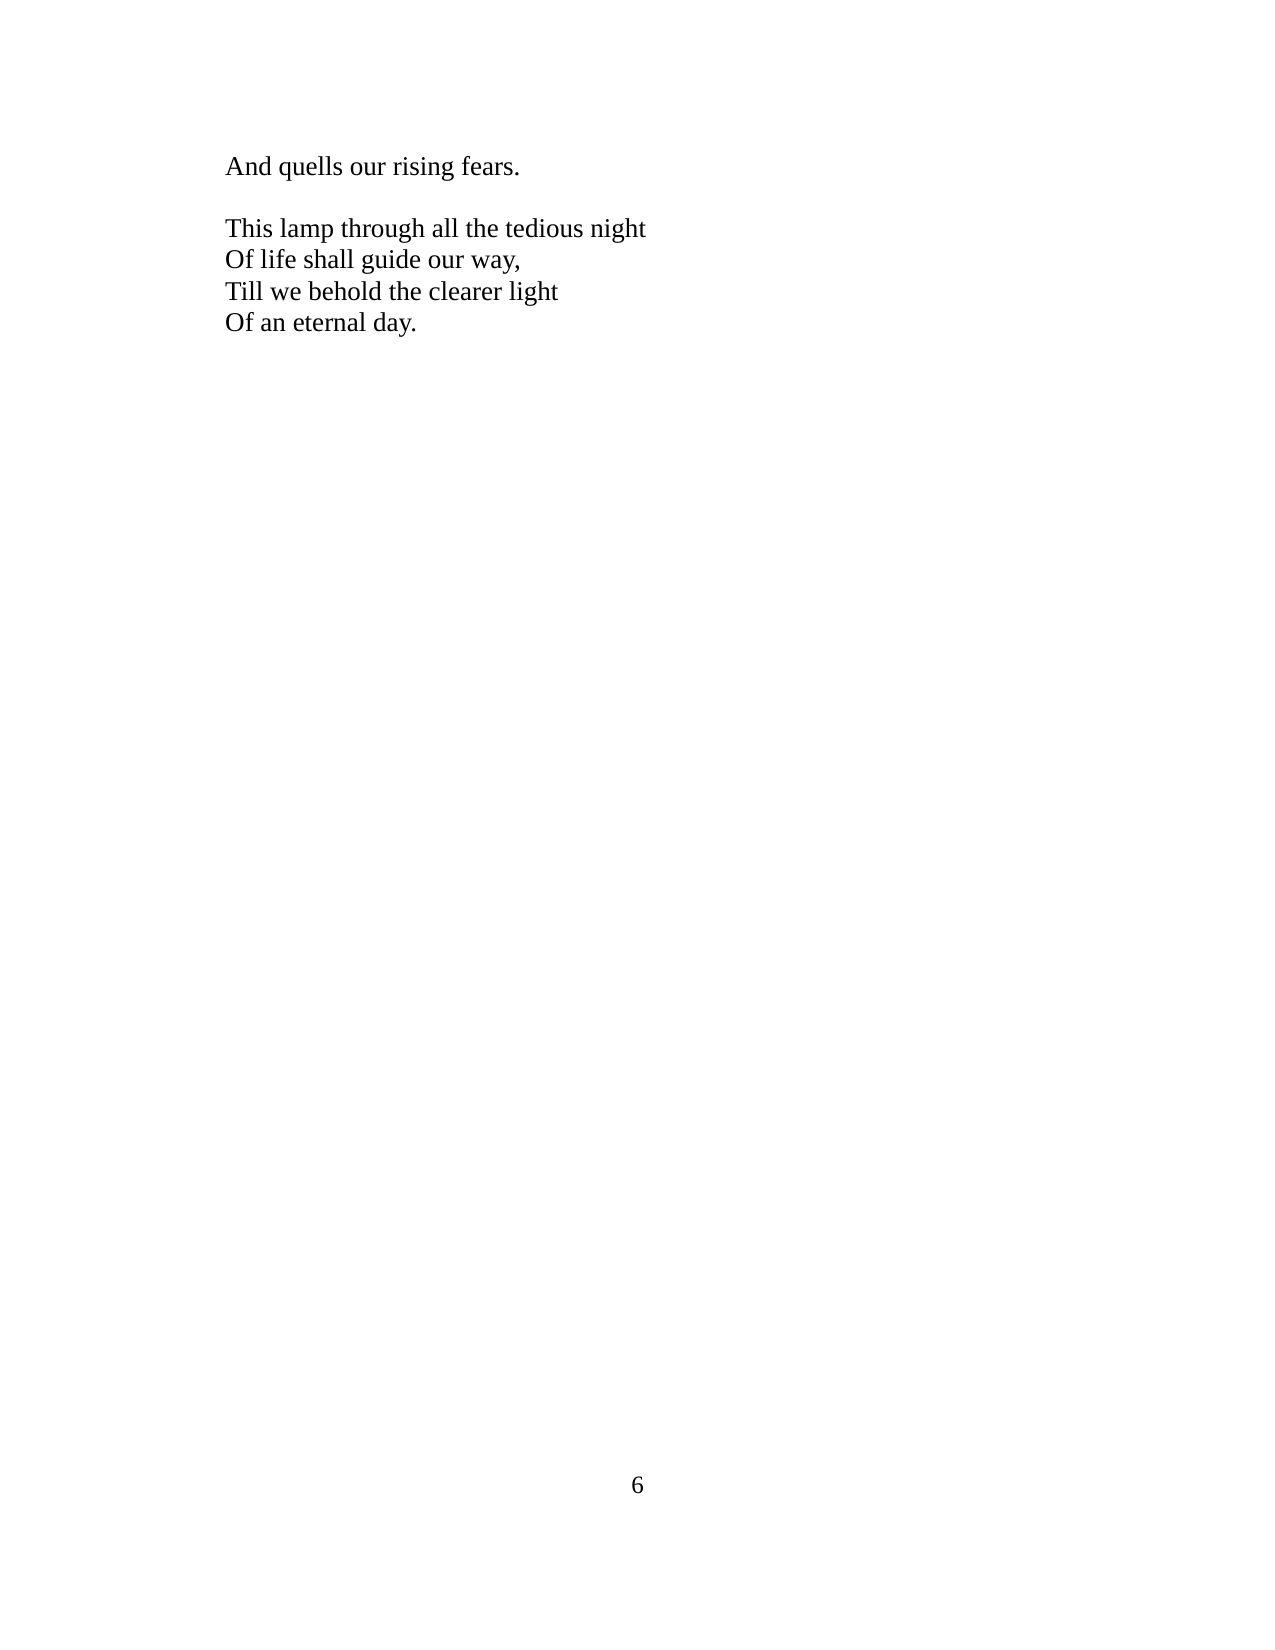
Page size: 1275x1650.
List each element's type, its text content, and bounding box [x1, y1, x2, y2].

text Of life shall guide our way, Till we behold the clearer light [225, 243, 1125, 306]
text Of an eternal day. [225, 306, 1125, 337]
text And quells our rising fears. [225, 150, 1125, 181]
text This lamp through all the tedious night [225, 212, 1125, 243]
